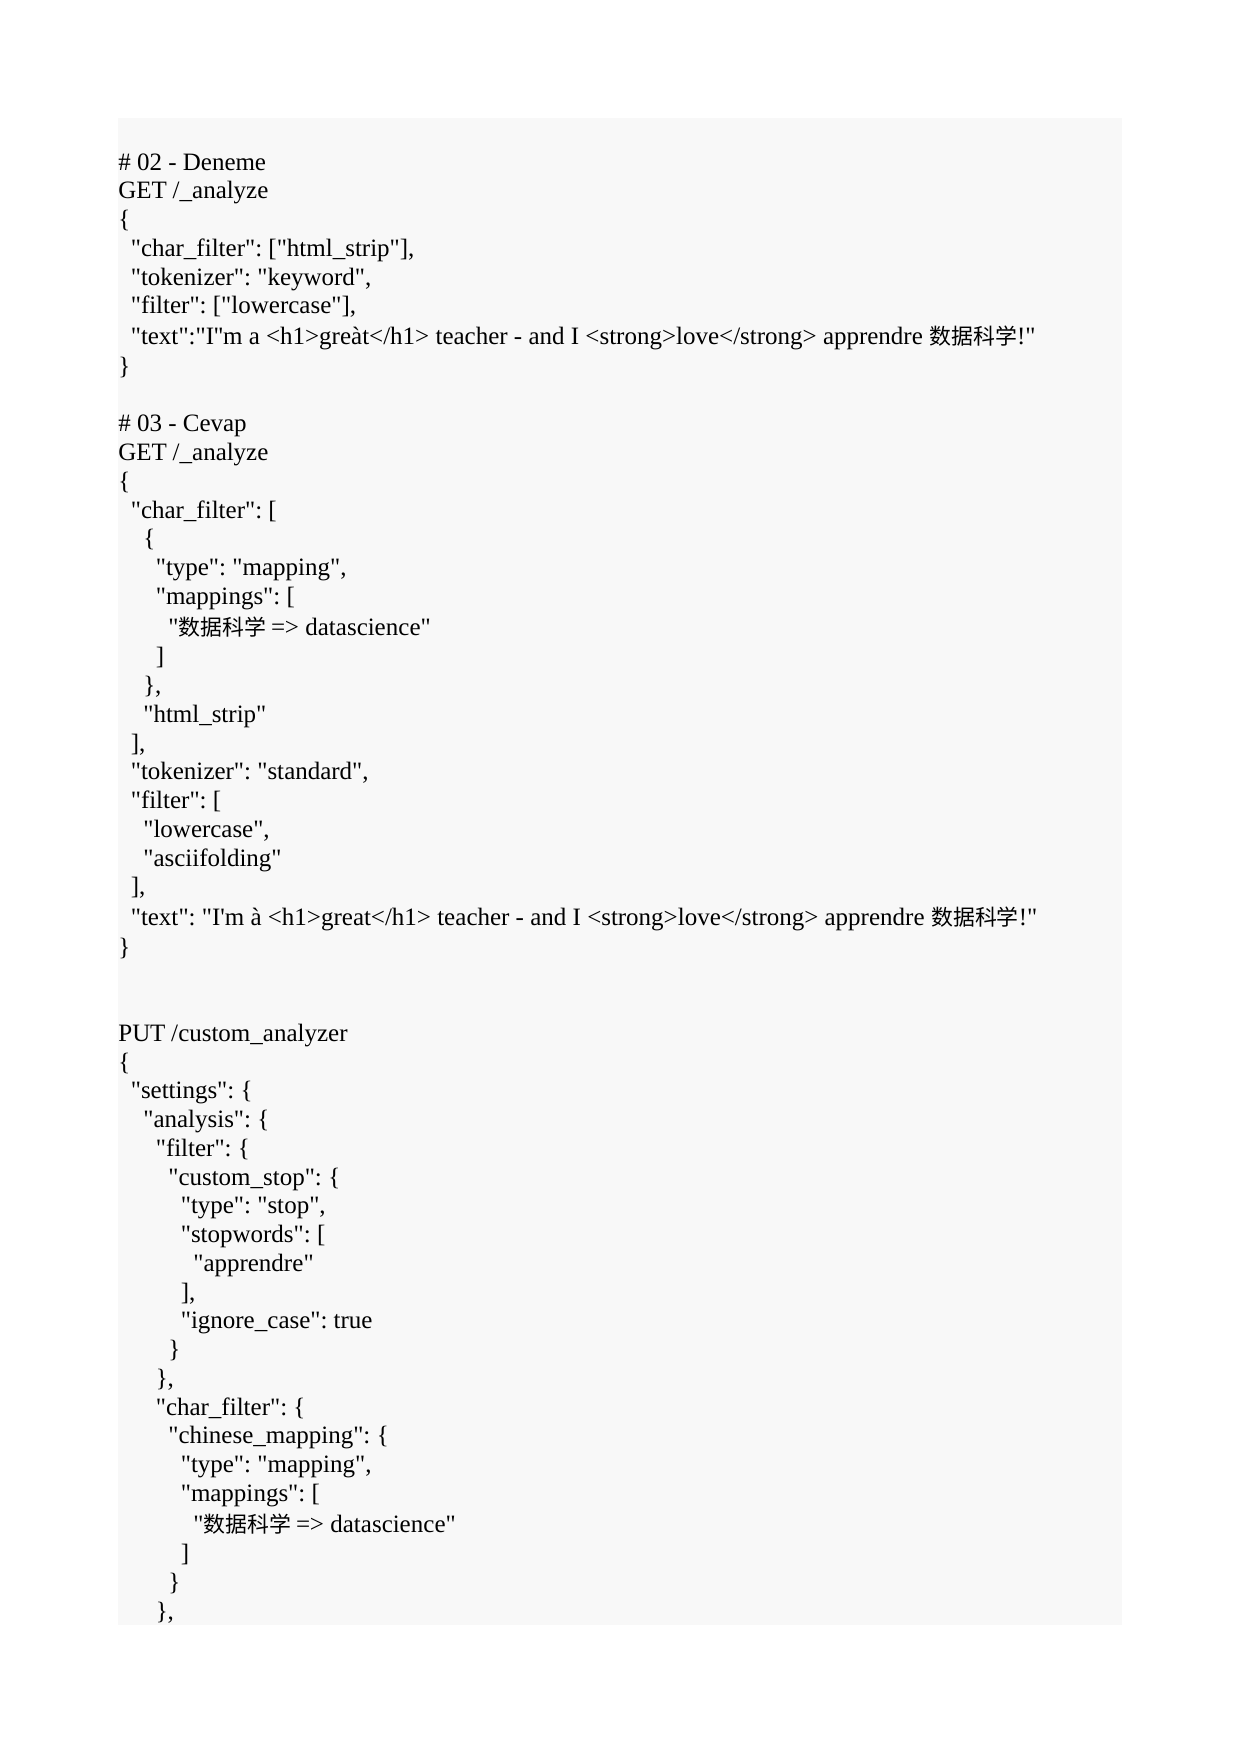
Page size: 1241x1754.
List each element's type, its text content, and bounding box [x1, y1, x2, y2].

text "chinese_mapping": { [118, 1421, 1122, 1449]
text "mappings": [ [118, 1478, 1122, 1507]
text "text":"I''m a <h1>greàt</h1> teacher - and I <strong>love</strong> apprendre 数据科学!" [118, 319, 1122, 351]
text "char_filter": ["html_strip"], [118, 233, 1122, 262]
text "stopwords": [ [118, 1219, 1122, 1248]
text "filter": { [118, 1133, 1122, 1162]
text ] [118, 641, 1122, 670]
text # 03 - Cevap [118, 408, 1122, 437]
text "type": "mapping", [118, 1449, 1122, 1478]
text { [118, 523, 1122, 552]
text } [118, 351, 1122, 380]
text "apprendre" [118, 1248, 1122, 1277]
text "filter": ["lowercase"], [118, 291, 1122, 319]
text "lowercase", [118, 814, 1122, 843]
text "type": "mapping", [118, 552, 1122, 581]
text "type": "stop", [118, 1191, 1122, 1219]
text "char_filter": [ [118, 495, 1122, 523]
text } [118, 1334, 1122, 1363]
text } [118, 932, 1122, 961]
text "tokenizer": "standard", [118, 756, 1122, 785]
text { [118, 466, 1122, 495]
text "mappings": [ [118, 581, 1122, 610]
text ], [118, 728, 1122, 756]
text { [118, 1047, 1122, 1076]
text "ignore_case": true [118, 1306, 1122, 1334]
text "analysis": { [118, 1104, 1122, 1133]
text }, [118, 670, 1122, 699]
text } [118, 1567, 1122, 1596]
text "settings": { [118, 1076, 1122, 1104]
text "custom_stop": { [118, 1162, 1122, 1191]
text "html_strip" [118, 699, 1122, 728]
text ], [118, 1277, 1122, 1306]
text "数据科学 => datascience" [118, 1507, 1122, 1538]
text }, [118, 1596, 1122, 1625]
text ] [118, 1538, 1122, 1567]
text }, [118, 1363, 1122, 1392]
text "asciifolding" [118, 843, 1122, 871]
text # 02 - Deneme [118, 147, 1122, 176]
text "char_filter": { [118, 1392, 1122, 1421]
text { [118, 204, 1122, 233]
text "数据科学 => datascience" [118, 610, 1122, 641]
text GET /_analyze [118, 176, 1122, 204]
text "tokenizer": "keyword", [118, 262, 1122, 291]
text GET /_analyze [118, 437, 1122, 466]
text PUT /custom_analyzer [118, 1018, 1122, 1047]
text "text": "I'm à <h1>great</h1> teacher - and I <strong>love</strong> apprendre 数据科学!" [118, 900, 1122, 932]
text ], [118, 871, 1122, 900]
text "filter": [ [118, 785, 1122, 814]
